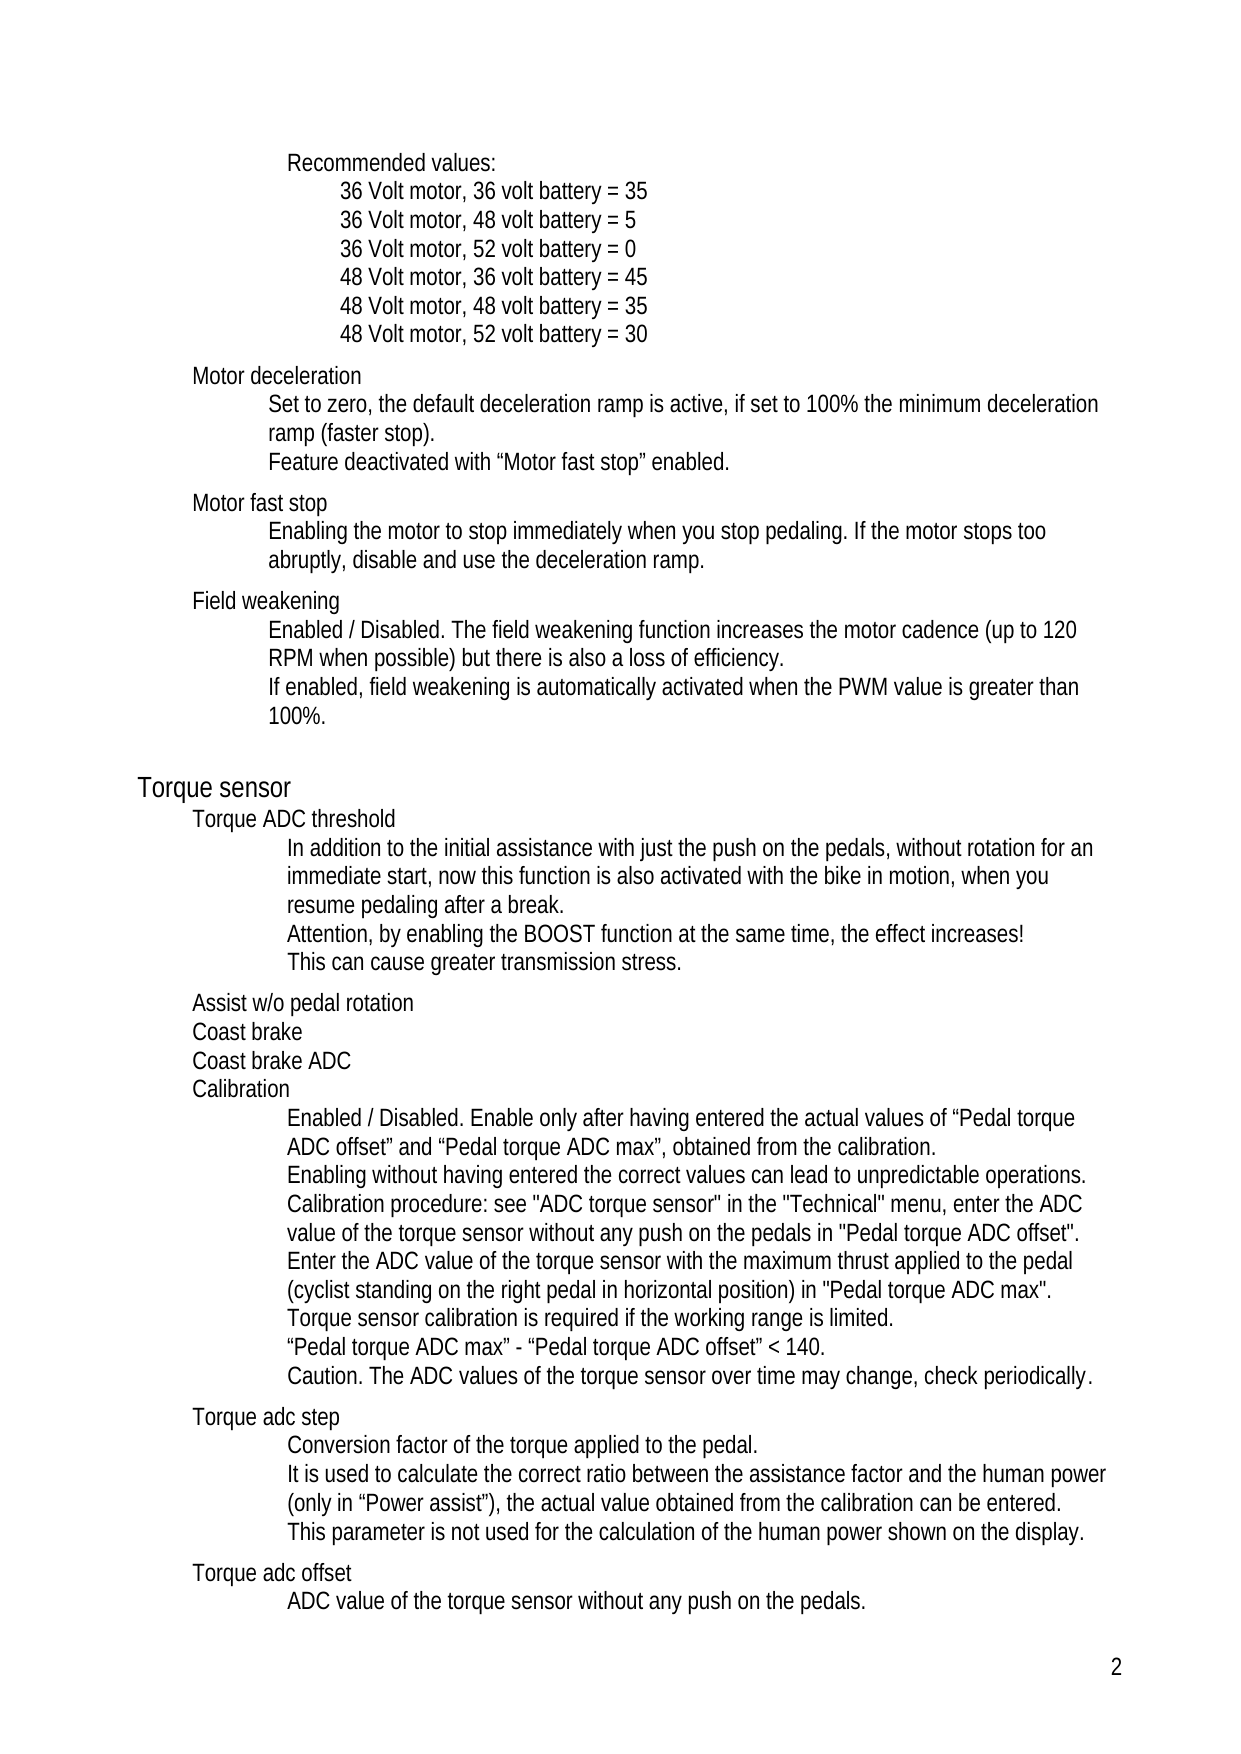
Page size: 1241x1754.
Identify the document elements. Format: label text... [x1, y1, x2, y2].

text 48 Volt motor, 48 volt battery = 35 [287, 291, 1122, 319]
text This parameter is not used for the calculation of the human power shown on the display. [287, 1516, 1122, 1545]
text 48 Volt motor, 36 volt battery = 45 [287, 262, 1122, 291]
text Attention, by enabling the BOOST function at the same time, the effect increases! [287, 918, 1122, 947]
text Motor fast stop [137, 488, 1122, 516]
text Torque sensor calibration is required if the working range is limited. [287, 1303, 1122, 1332]
text Calibration procedure: see "ADC torque sensor" in the "Technical" menu, enter the ADC value of the torque sensor without any push on the pedals in "Pedal torque ADC offset". Enter the ADC value of the torque sensor with the maximum thrust applied to the pedal (cyclist standing on the right pedal in horizontal position) in "Pedal torque ADC max". [287, 1189, 1122, 1303]
text 36 Volt motor, 36 volt battery = 35 [287, 176, 1122, 205]
text “Pedal torque ADC max” - “Pedal torque ADC offset” < 140. [287, 1332, 1122, 1361]
text Calibration [137, 1074, 1122, 1103]
text 36 Volt motor, 48 volt battery = 5 [287, 205, 1122, 233]
text Recommended values: [287, 148, 1122, 176]
text Torque sensor [137, 771, 1122, 804]
text Conversion factor of the torque applied to the pedal. [287, 1431, 1122, 1459]
text It is used to calculate the correct ratio between the assistance factor and the human power (only in “Power assist”), the actual value obtained from the calibration can be entered. [287, 1459, 1122, 1516]
text Set to zero, the default deceleration ramp is active, if set to 100% the minimum deceleration ramp (faster stop). [268, 389, 1122, 447]
text In addition to the initial assistance with just the push on the pedals, without rotation for an immediate start, now this function is also activated with the bike in motion, when you resume pedaling after a break. [287, 833, 1122, 918]
text 48 Volt motor, 52 volt battery = 30 [287, 319, 1122, 348]
text Feature deactivated with “Motor fast stop” enabled. [268, 447, 1122, 475]
text Coast brake [137, 1017, 1122, 1046]
text Coast brake ADC [137, 1046, 1122, 1074]
text This can cause greater transmission stress. [287, 947, 1122, 976]
text Assist w/o pedal rotation [137, 988, 1122, 1017]
text Enabled / Disabled. Enable only after having entered the actual values of “Pedal torque ADC offset” and “Pedal torque ADC max”, obtained from the calibration. [287, 1103, 1122, 1160]
text If enabled, field weakening is automatically activated when the PWM value is greater than 100%. [268, 672, 1122, 729]
text ADC value of the torque sensor without any push on the pedals. [287, 1586, 1122, 1615]
text Enabling the motor to stop immediately when you stop pedaling. If the motor stops too abruptly, disable and use the deceleration ramp. [268, 516, 1122, 574]
text Field weakening [118, 586, 1122, 615]
text Enabled / Disabled. The field weakening function increases the motor cadence (up to 120 RPM when possible) but there is also a loss of efficiency. [268, 615, 1122, 672]
text Caution. The ADC values of the torque sensor over time may change, check periodically. [287, 1361, 1122, 1389]
text Motor deceleration [137, 361, 1122, 389]
text Torque ADC threshold [137, 804, 1122, 833]
text Enabling without having entered the correct values can lead to unpredictable operations. [287, 1160, 1122, 1189]
text Torque adc offset [137, 1558, 1122, 1586]
text 36 Volt motor, 52 volt battery = 0 [287, 233, 1122, 262]
text Torque adc step [118, 1402, 1122, 1431]
